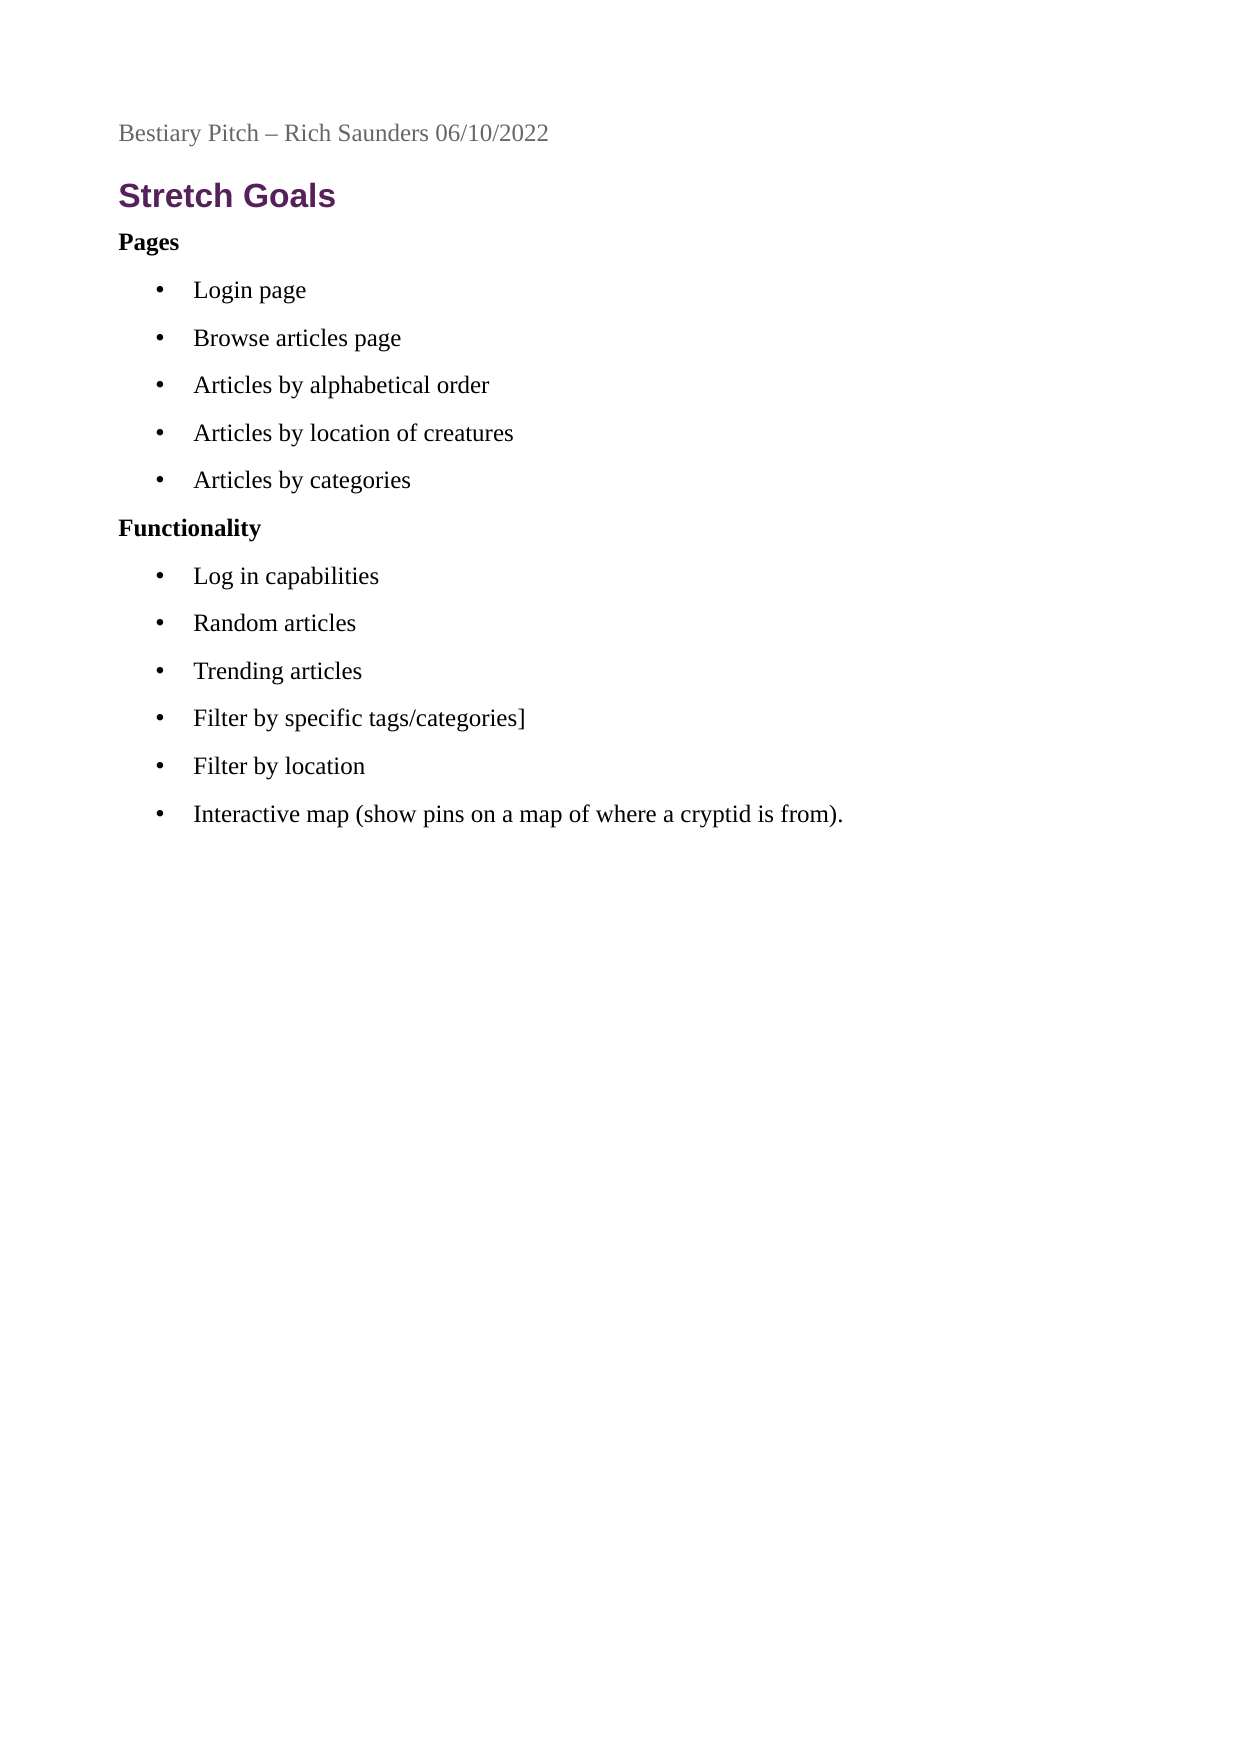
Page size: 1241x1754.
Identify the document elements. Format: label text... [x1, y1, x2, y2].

text Pages [118, 227, 1122, 256]
list Articles by location of creatures [156, 418, 1122, 447]
list Log in capabilities [156, 561, 1122, 589]
subtitle Stretch Goals [118, 176, 1122, 215]
list Browse articles page [156, 323, 1122, 351]
list Articles by alphabetical order [156, 370, 1122, 399]
list Random articles [156, 608, 1122, 637]
list Login page [156, 275, 1122, 304]
list Filter by location [156, 751, 1122, 780]
list Trending articles [156, 656, 1122, 685]
list Filter by specific tags/categories] [156, 703, 1122, 732]
list Interactive map (show pins on a map of where a cryptid is from). [156, 799, 1122, 827]
list Articles by categories [156, 466, 1122, 494]
text Functionality [118, 513, 1122, 542]
